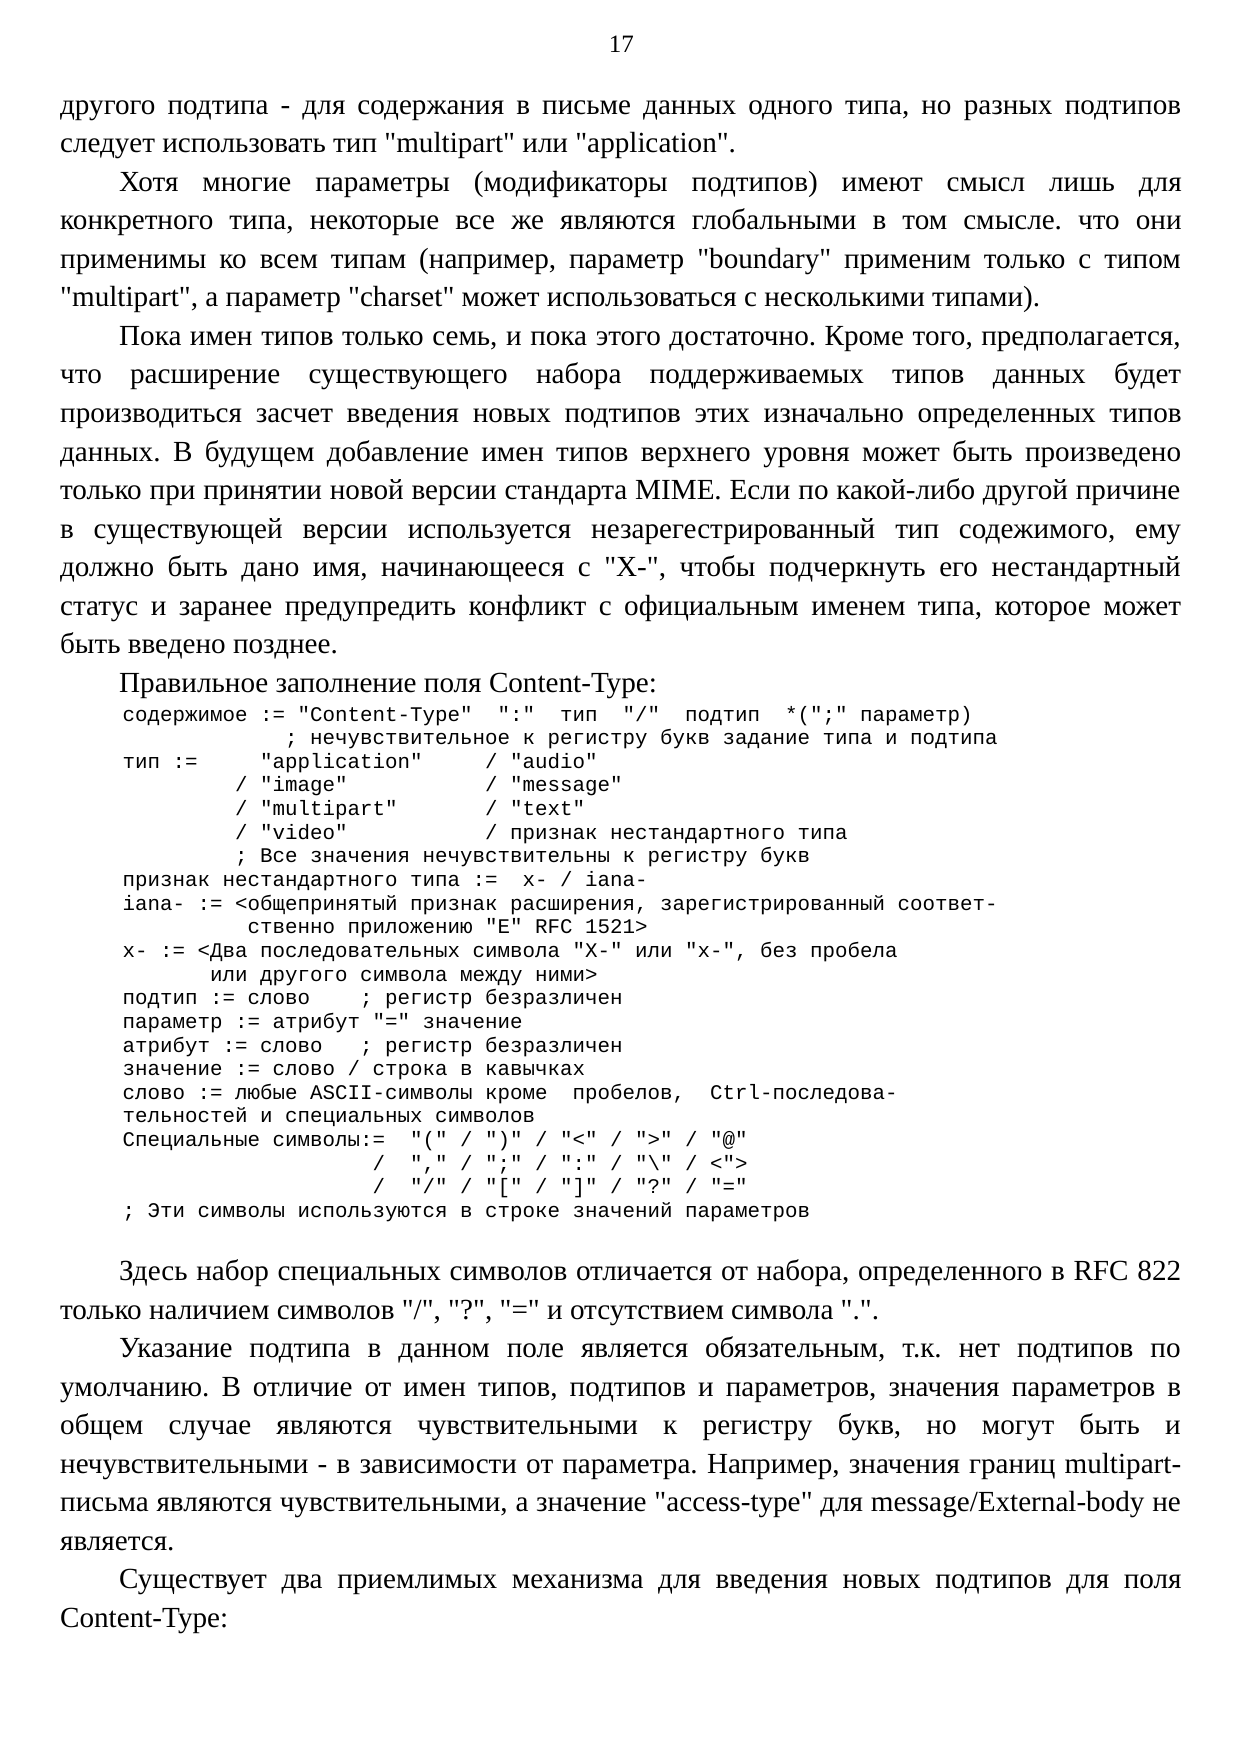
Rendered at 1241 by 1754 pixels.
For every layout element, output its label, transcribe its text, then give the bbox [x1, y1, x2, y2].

text Хотя многие параметры (модификаторы подтипов) имеют смысл лишь для конкретного типа, некоторые все же являются глобальными в том смысле. что они применимы ко всем типам (например, параметр "boundary" применим только с типом "multipart", а параметр "charset" может использоваться с несколькими типами). [60, 164, 1182, 313]
text ; нечувствительное к регистру букв задание типа и подтипа [60, 727, 1182, 751]
text / "/" / "[" / "]" / "?" / "=" [60, 1176, 1182, 1200]
text Здесь набор специальных символов отличается от набора, определенного в RFC 822 только наличием символов "/", "?", "=" и отсутствием символа ".". [60, 1253, 1182, 1325]
text тельностей и специальных символов [60, 1106, 1182, 1129]
text значение := слово / строка в кавычках [60, 1058, 1182, 1082]
text содержимое := "Content-Type" ":" тип "/" подтип *(";" параметр) [60, 703, 1182, 727]
text ственно приложению "E" RFC 1521> [60, 916, 1182, 940]
text подтип := слово ; регистр безразличен [60, 987, 1182, 1011]
text / "image" / "message" [60, 774, 1182, 798]
text Правильное заполнение поля Content-Type: [60, 665, 1182, 698]
text другого подтипа - для содержания в письме данных одного типа, но разных подтипов следует использовать тип "multipart" или "application". [60, 87, 1182, 159]
text Специальные символы:= "(" / ")" / "<" / ">" / "@" [60, 1129, 1182, 1153]
text / "video" / признак нестандартного типа [60, 822, 1182, 845]
text параметр := атрибут "=" значение [60, 1011, 1182, 1034]
text Указание подтипа в данном поле является обязательным, т.к. нет подтипов по умолчанию. В отличие от имен типов, подтипов и параметров, значения параметров в общем случае являются чувствительными к регистру букв, но могут быть и нечувствительными - в зависимости от параметра. Например, значения границ multipart-письма являются чувствительными, а значение "access-type" для message/External-body не является. [60, 1330, 1182, 1557]
text x- := <Два последовательных символа "X-" или "x-", без пробела [60, 940, 1182, 964]
text или другого символа между ними> [60, 964, 1182, 987]
text признак нестандартного типа := x- / iana- [60, 869, 1182, 893]
text ; Все значения нечувствительны к регистру букв [60, 845, 1182, 869]
text ; Эти символы используются в строке значений параметров [60, 1200, 1182, 1224]
text iana- := <общепринятый признак расширения, зарегистрированный соответ- [60, 893, 1182, 916]
text тип := "application" / "audio" [60, 751, 1182, 774]
text / "," / ";" / ":" / "\" / <"> [60, 1153, 1182, 1176]
text атрибут := слово ; регистр безразличен [60, 1034, 1182, 1058]
text слово := любые ASCII-символы кроме пробелов, Ctrl-последова- [60, 1082, 1182, 1106]
text Существует два приемлимых механизма для введения новых подтипов для поля Content-Type: [60, 1562, 1182, 1634]
text Пока имен типов только семь, и пока этого достаточно. Кроме того, предполагается, что расширение существующего набора поддерживаемых типов данных будет производиться засчет введения новых подтипов этих изначально определенных типов данных. В будущем добавление имен типов верхнего уровня может быть произведено только при принятии новой версии стандарта MIME. Если по какой-либо другой причине в существующей версии используется незарегестрированный тип содежимого, ему должно быть дано имя, начинающееся с "X-", чтобы подчеркнуть его нестандартный статус и заранее предупредить конфликт с официальным именем типа, которое может быть введено позднее. [60, 318, 1182, 660]
text / "multipart" / "text" [60, 798, 1182, 822]
